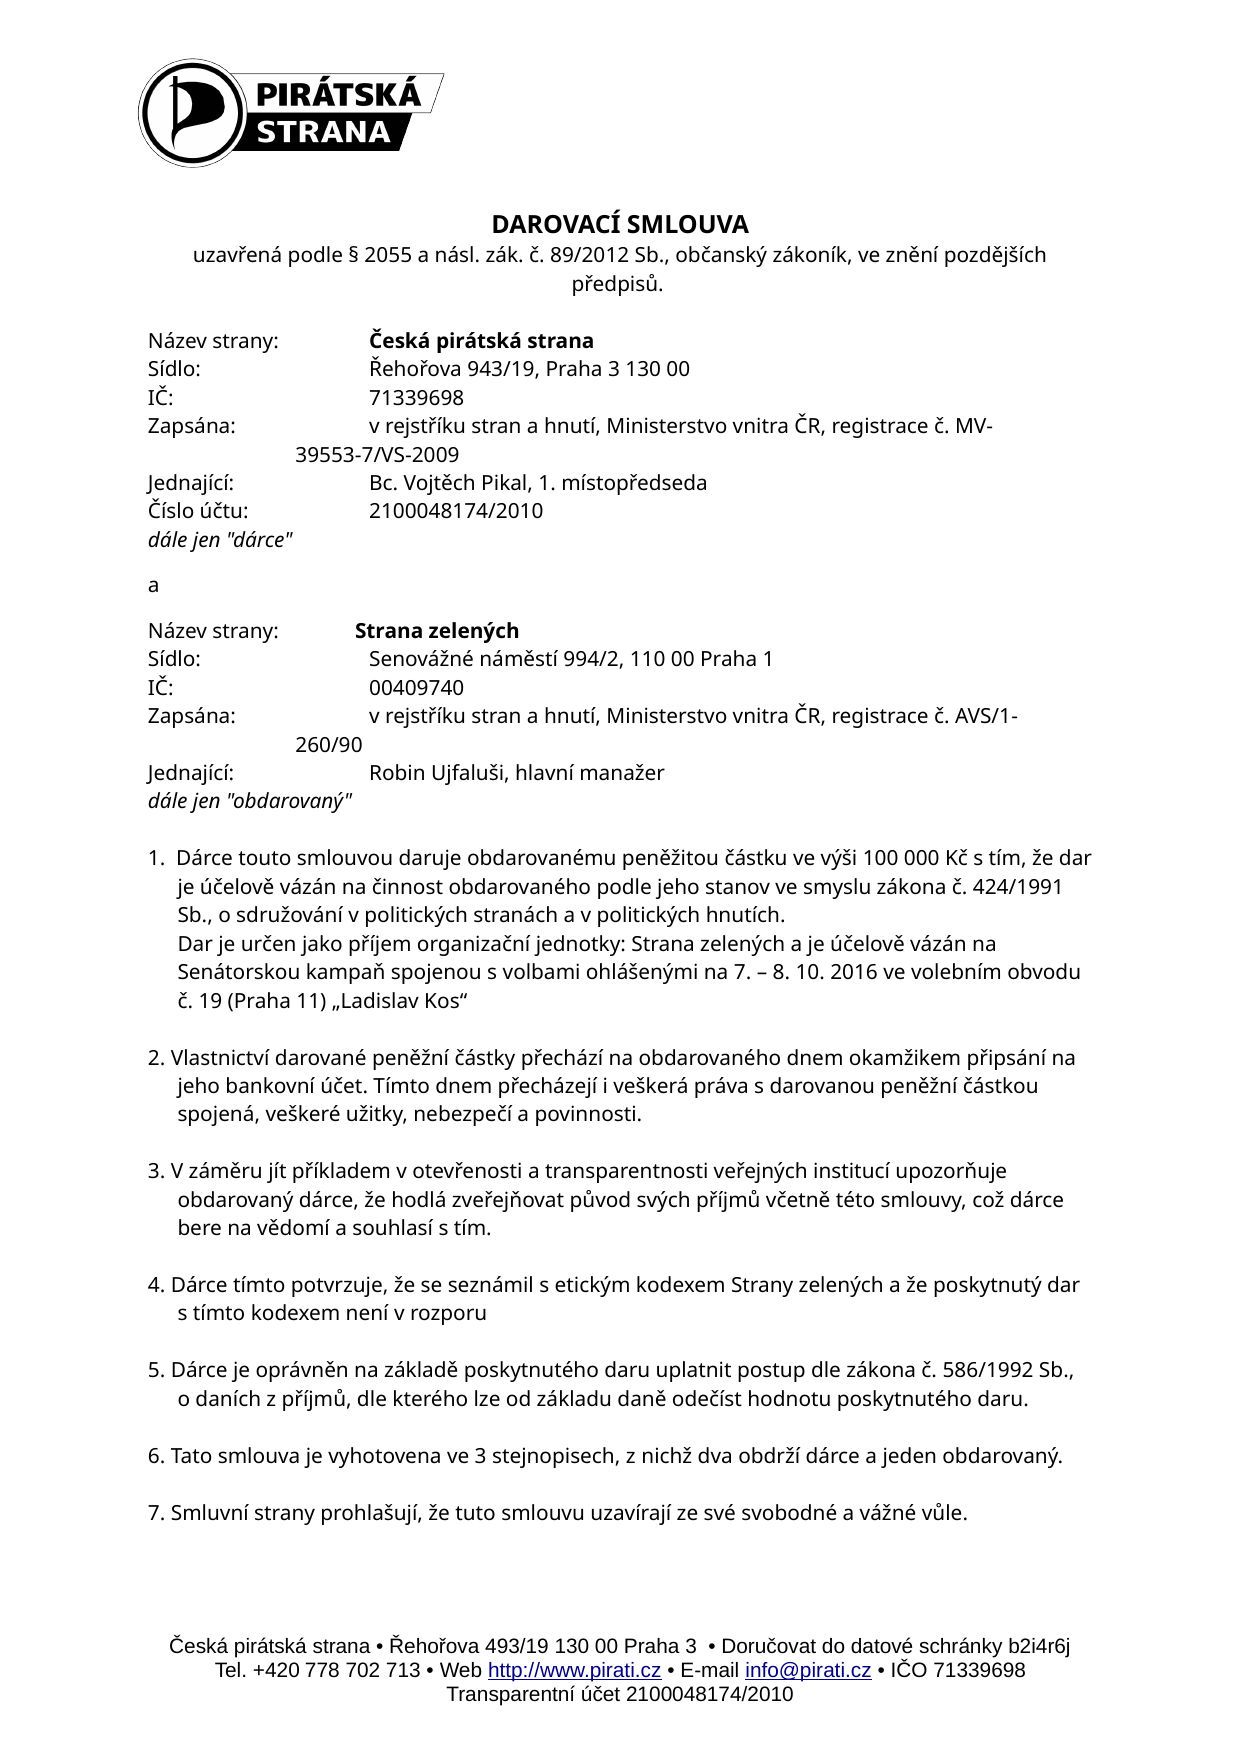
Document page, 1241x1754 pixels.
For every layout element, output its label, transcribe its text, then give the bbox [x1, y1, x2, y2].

text IČ: 71339698 [148, 383, 1093, 411]
text IČ: 00409740 [148, 673, 1093, 701]
text dále jen "obdarovaný" [148, 787, 1093, 815]
subtitle Název strany: Česká pirátská strana [148, 326, 1093, 354]
text Sídlo: Senovážné náměstí 994/2, 110 00 Praha 1 [148, 644, 1093, 673]
text 6. Tato smlouva je vyhotovena ve 3 stejnopisech, z nichž dva obdrží dárce a jeden obdarovaný. [148, 1441, 1093, 1469]
text dále jen "dárce" [148, 525, 1093, 553]
text Číslo účtu: 2100048174/2010 [148, 497, 1093, 525]
text Zapsána: v rejstříku stran a hnutí, Ministerstvo vnitra ČR, registrace č. AVS/1- 260/90 [148, 701, 1093, 758]
picture [123, 43, 459, 182]
text a [148, 571, 1093, 599]
text Jednající: Robin Ujfaluši, hlavní manažer [148, 758, 1093, 787]
text 5. Dárce je oprávněn na základě poskytnutého daru uplatnit postup dle zákona č. 586/1992 Sb., o daních z příjmů, dle kterého lze od základu daně odečíst hodnotu poskytnutého daru. [148, 1355, 1093, 1412]
text Jednající: Bc. Vojtěch Pikal, 1. místopředseda [148, 468, 1093, 497]
text uzavřená podle § 2055 a násl. zák. č. 89/2012 Sb., občanský zákoník, ve znění pozdějších předpisů. [148, 241, 1093, 297]
text Zapsána: v rejstříku stran a hnutí, Ministerstvo vnitra ČR, registrace č. MV- 39553-7/VS-2009 [148, 411, 1093, 468]
title Darovací smlouva [148, 207, 1093, 241]
text 4. Dárce tímto potvrzuje, že se seznámil s etickým kodexem Strany zelených a že poskytnutý dar s tímto kodexem není v rozporu [148, 1270, 1093, 1327]
text Sídlo: Řehořova 943/19, Praha 3 130 00 [148, 354, 1093, 383]
text 2. Vlastnictví darované peněžní částky přechází na obdarovaného dnem okamžikem připsání na jeho bankovní účet. Tímto dnem přecházejí i veškerá práva s darovanou peněžní částkou spojená, veškeré užitky, nebezpečí a povinnosti. [148, 1043, 1093, 1128]
text 7. Smluvní strany prohlašují, že tuto smlouvu uzavírají ze své svobodné a vážné vůle. [148, 1498, 1093, 1526]
text Název strany: Strana zelených [148, 616, 1093, 644]
text 1. Dárce touto smlouvou daruje obdarovanému peněžitou částku ve výši 100 000 Kč s tím, že dar je účelově vázán na činnost obdarovaného podle jeho stanov ve smyslu zákona č. 424/1991 Sb., o sdružování v politických stranách a v politických hnutích. Dar je určen jako příjem organizační jednotky: Strana zelených a je účelově vázán na Senátorskou kampaň spojenou s volbami ohlášenými na 7. – 8. 10. 2016 ve volebním obvodu č. 19 (Praha 11) „Ladislav Kos“ [148, 843, 1093, 1014]
text 3. V záměru jít příkladem v otevřenosti a transparentnosti veřejných institucí upozorňuje obdarovaný dárce, že hodlá zveřejňovat původ svých příjmů včetně této smlouvy, což dárce bere na vědomí a souhlasí s tím. [148, 1156, 1093, 1242]
